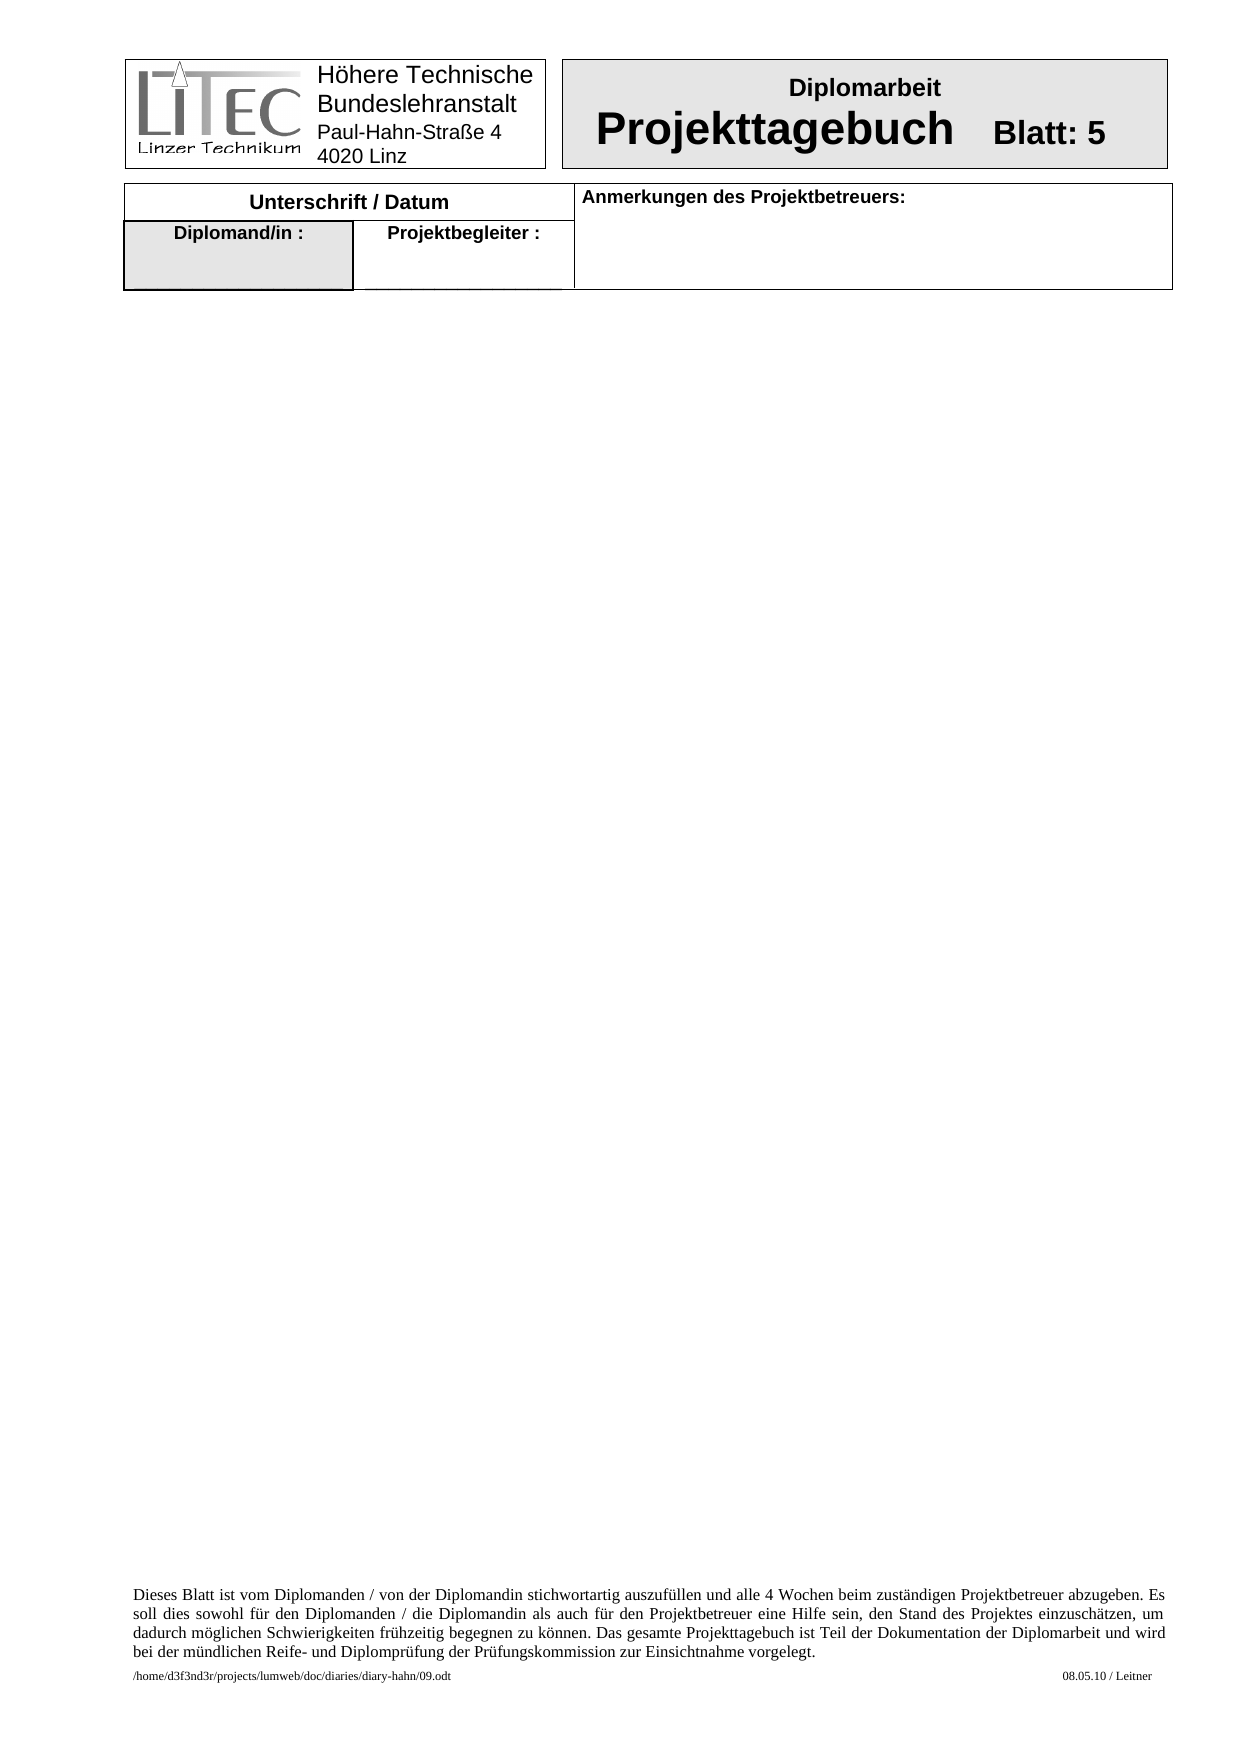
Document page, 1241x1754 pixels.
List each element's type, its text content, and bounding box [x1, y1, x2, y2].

table_header Unterschrift / Datum [125, 184, 574, 220]
table_header Anmerkungen des Projektbetreuers: [574, 184, 1172, 289]
table_cell Projektbegleiter : _________________ [354, 221, 574, 289]
table_cell Diplomand/in : __________________ [125, 222, 352, 289]
